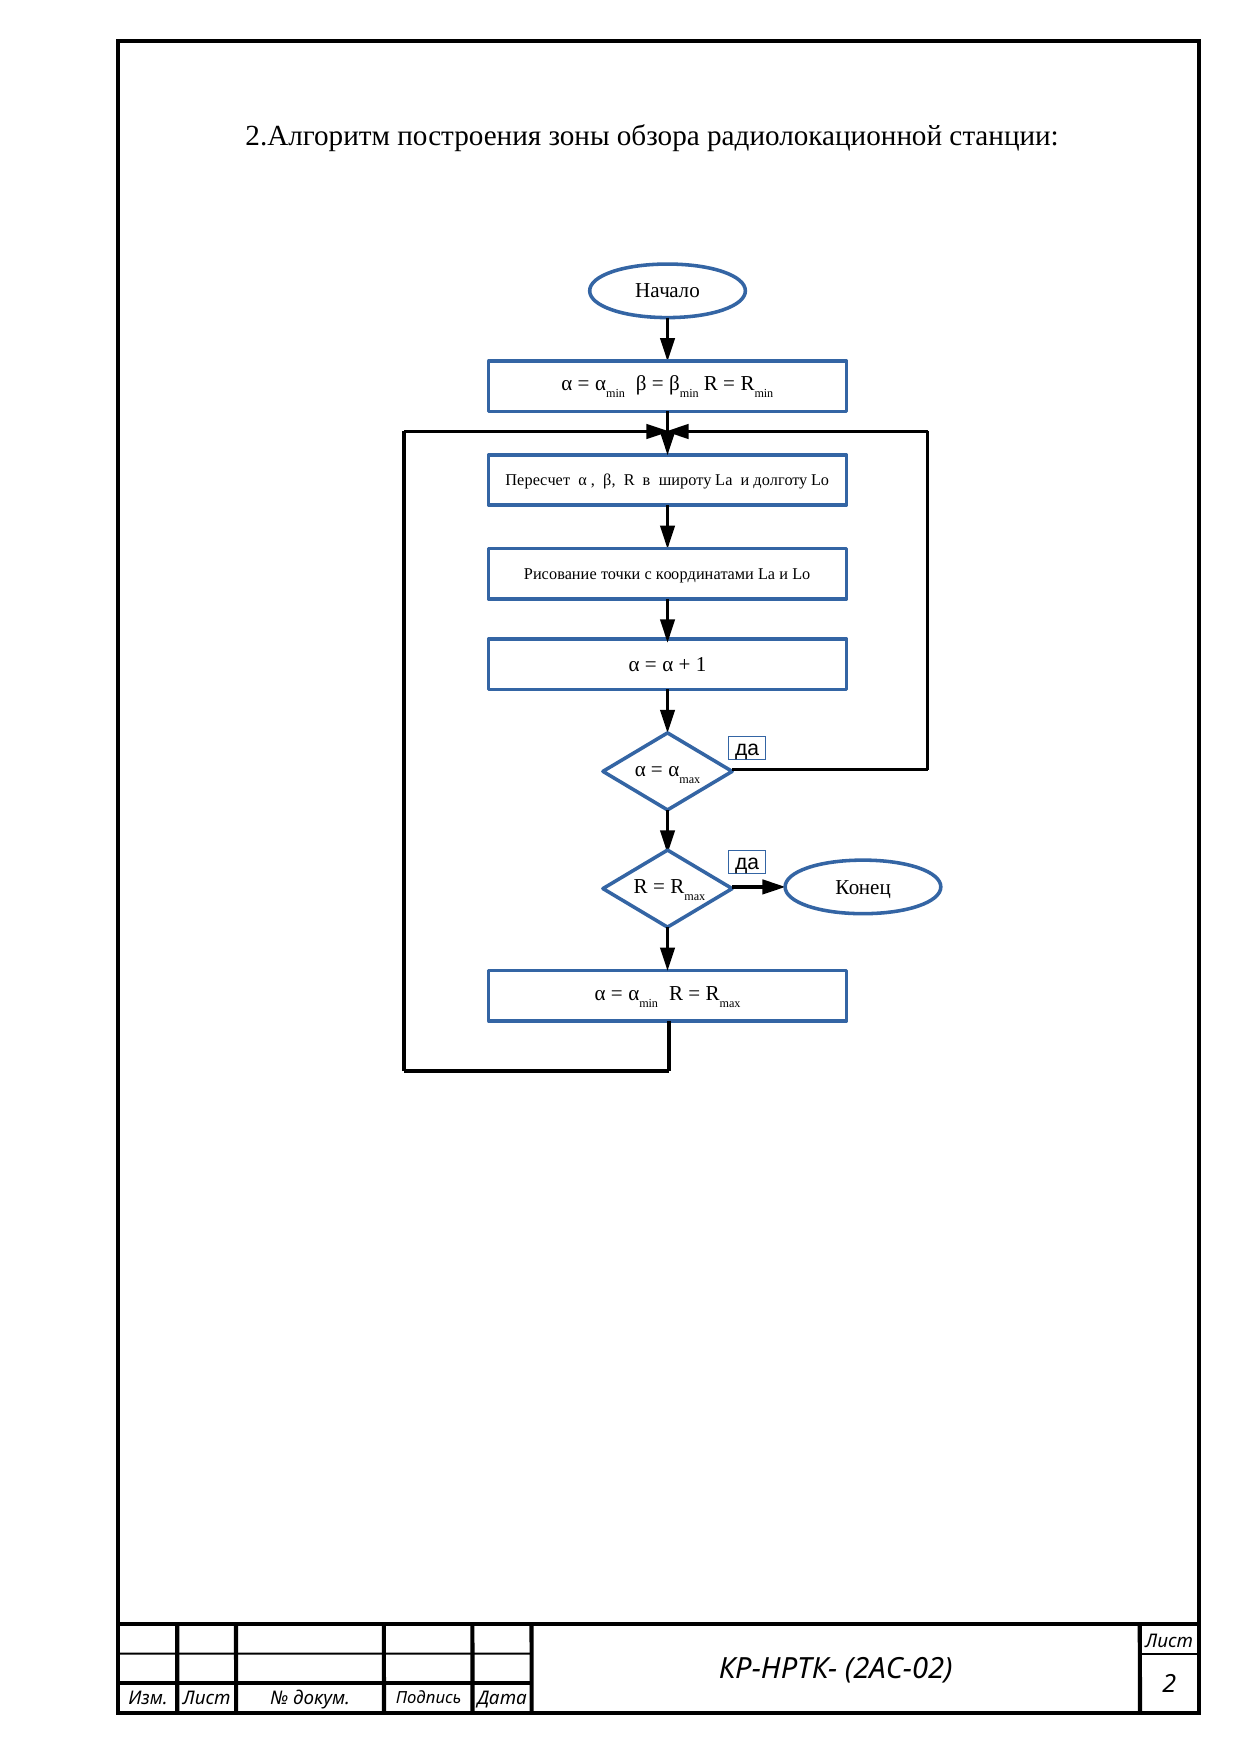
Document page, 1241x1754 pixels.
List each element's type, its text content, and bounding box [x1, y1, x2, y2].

text 2.Алгоритм построения зоны обзора радиолокационной станции: [171, 118, 1122, 152]
